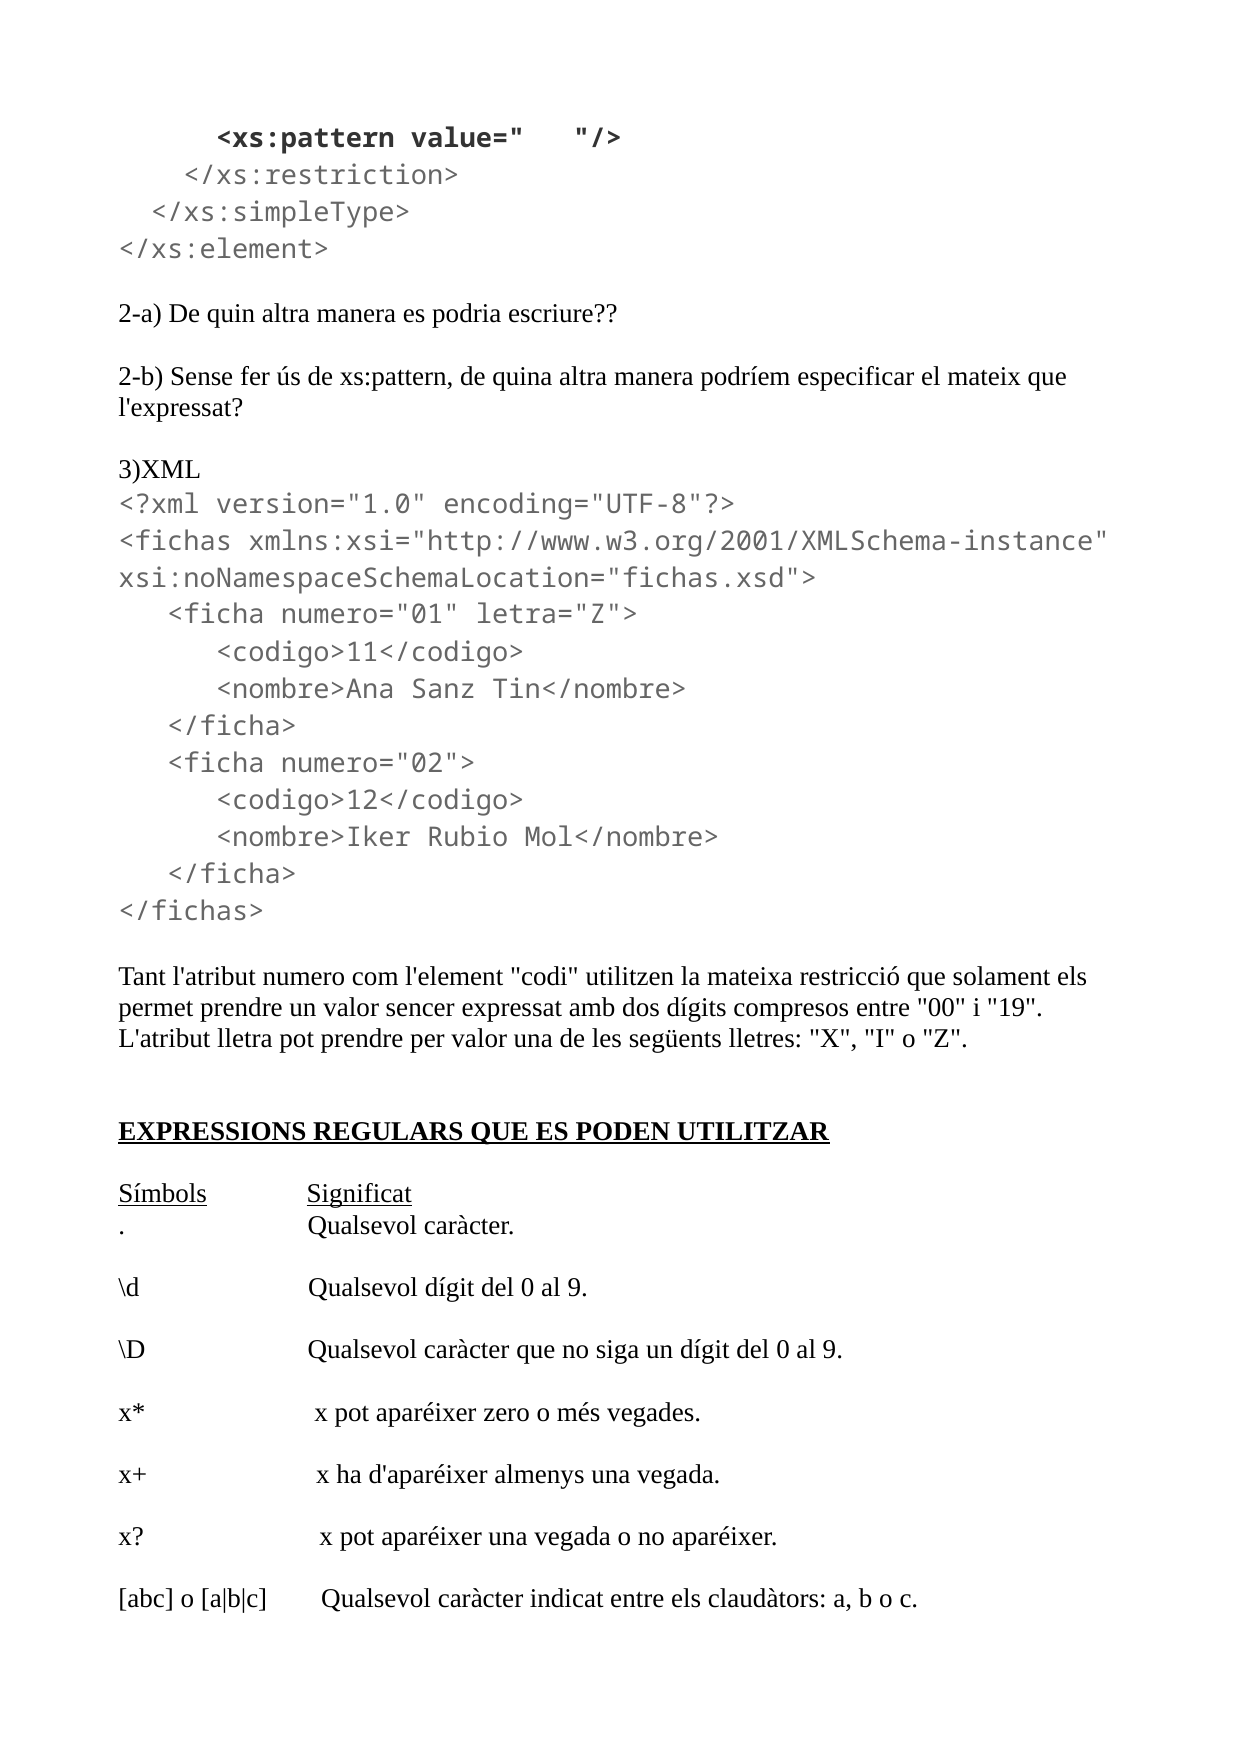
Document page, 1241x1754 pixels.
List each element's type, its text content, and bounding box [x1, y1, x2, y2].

text Tant l'atribut numero com l'element "codi" utilitzen la mateixa restricció que solament els permet prendre un valor sencer expressat amb dos dígits compresos entre "00" i "19". [118, 959, 1122, 1022]
text [abc] o [a|b|c] Qualsevol caràcter indicat entre els claudàtors: a, b o c. [118, 1582, 1122, 1614]
text \D Qualsevol caràcter que no siga un dígit del 0 al 9. [118, 1333, 1122, 1364]
text <?xml version="1.0" encoding="UTF-8"?> [118, 484, 1122, 521]
text x? x pot aparéixer una vegada o no aparéixer. [118, 1520, 1122, 1551]
text <codigo>11</codigo> [118, 632, 1122, 669]
text . Qualsevol caràcter. [118, 1209, 1122, 1240]
text L'atribut lletra pot prendre per valor una de les següents lletres: "X", "I" o "Z". [118, 1022, 1122, 1053]
text Símbols Significat [118, 1178, 1122, 1209]
text <ficha numero="02"> [118, 743, 1122, 780]
text 2-a) De quin altra manera es podria escriure?? [118, 297, 1122, 328]
text <fichas xmlns:xsi="http://www.w3.org/2001/XMLSchema-instance" [118, 521, 1122, 558]
text 3)XML [118, 453, 1122, 484]
text </ficha> [118, 706, 1122, 743]
text 2-b) Sense fer ús de xs:pattern, de quina altra manera podríem especificar el mateix que l'expressat? [118, 360, 1122, 422]
text xsi:noNamespaceSchemaLocation="fichas.xsd"> [118, 558, 1122, 595]
text <xs:pattern value=" "/> [118, 118, 1122, 155]
text EXPRESSIONS REGULARS QUE ES PODEN UTILITZAR [118, 1115, 1122, 1146]
text </xs:element> [118, 229, 1122, 266]
text <nombre>Iker Rubio Mol</nombre> [118, 817, 1122, 854]
text </ficha> [118, 854, 1122, 892]
text <ficha numero="01" letra="Z"> [118, 595, 1122, 632]
text </xs:simpleType> [118, 192, 1122, 229]
text </xs:restriction> [118, 155, 1122, 192]
text \d Qualsevol dígit del 0 al 9. [118, 1271, 1122, 1302]
text <nombre>Ana Sanz Tin</nombre> [118, 669, 1122, 706]
text x+ x ha d'aparéixer almenys una vegada. [118, 1458, 1122, 1489]
text x* x pot aparéixer zero o més vegades. [118, 1396, 1122, 1427]
text </fichas> [118, 892, 1122, 928]
text <codigo>12</codigo> [118, 780, 1122, 817]
